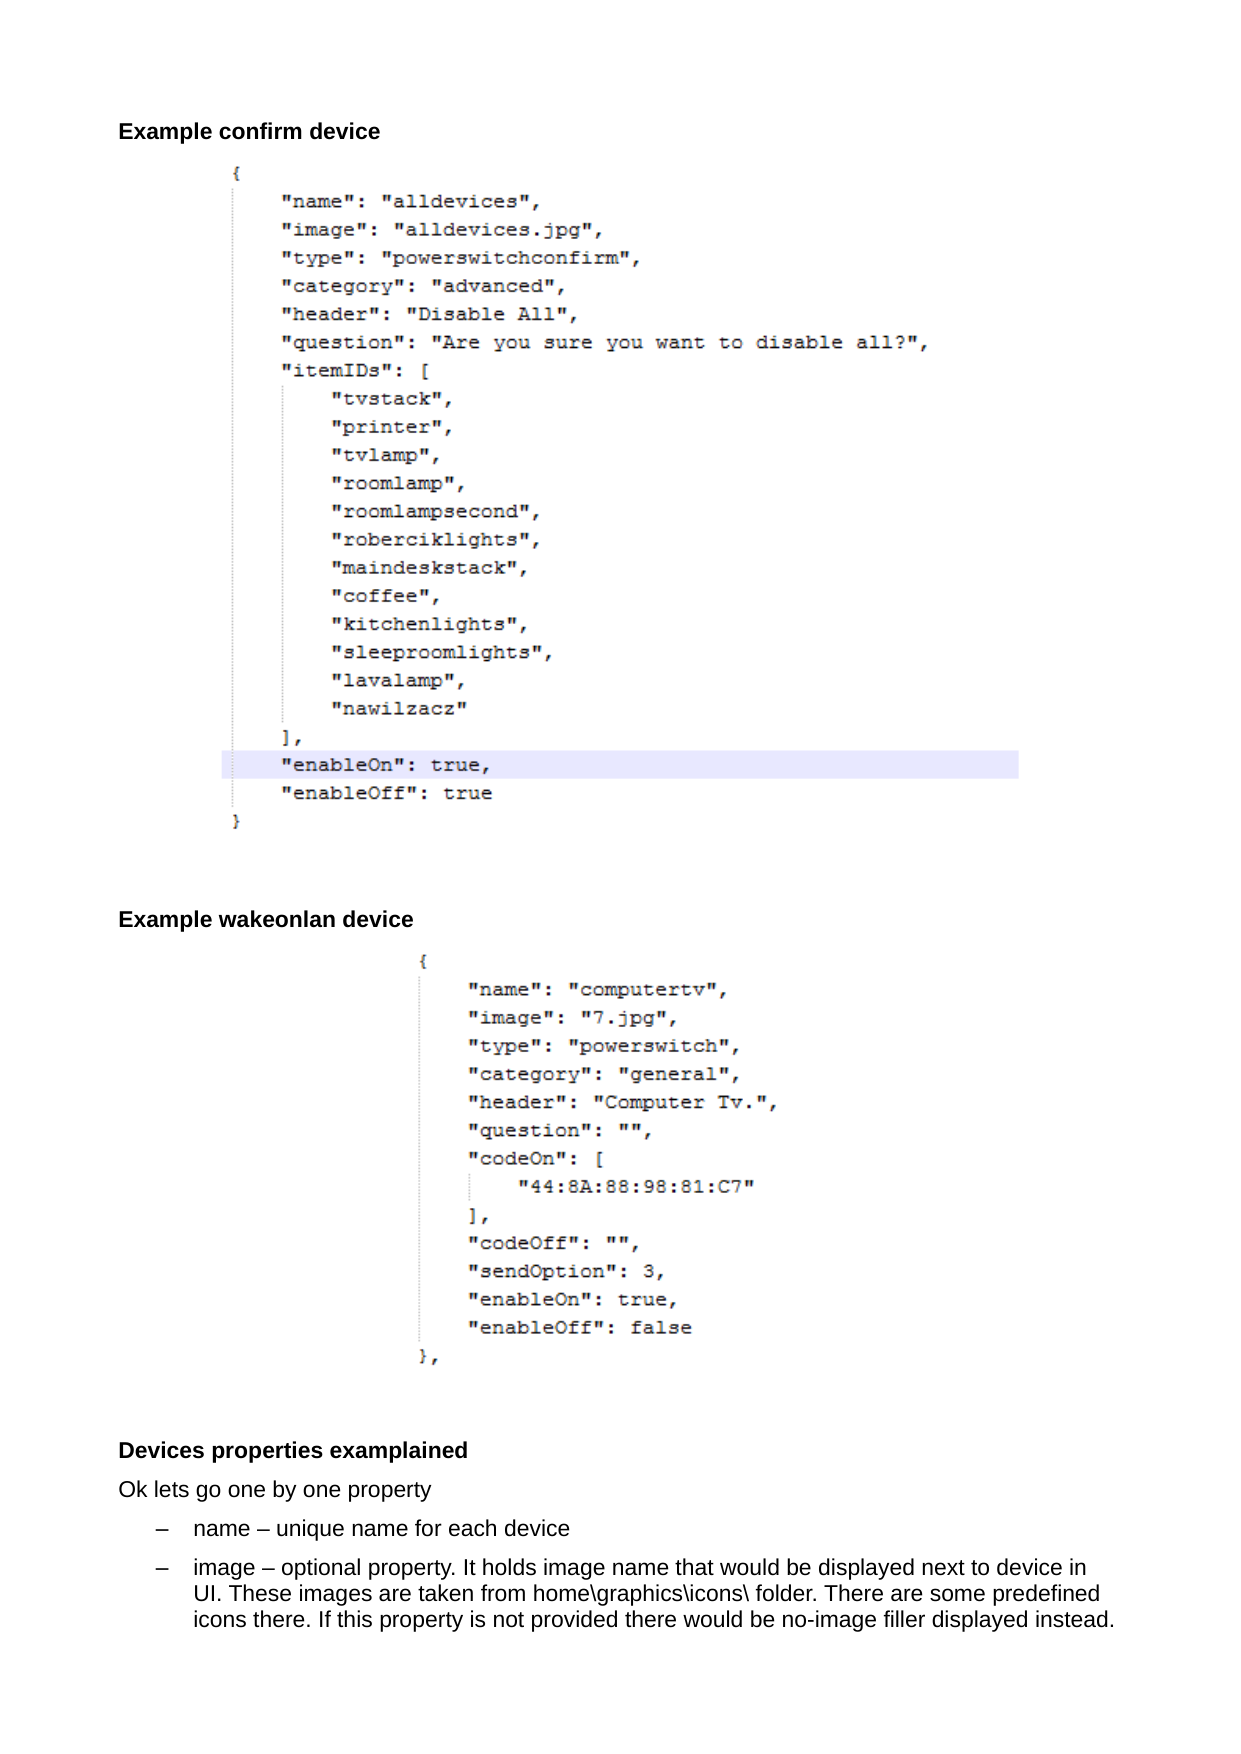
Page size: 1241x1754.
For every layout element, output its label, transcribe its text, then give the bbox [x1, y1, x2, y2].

subtitle Example confirm device [118, 118, 1122, 144]
subtitle Devices properties examplained [118, 1437, 1122, 1463]
picture [414, 945, 826, 1373]
subtitle Example wakeonlan device [118, 906, 1122, 932]
text Ok lets go one by one property [118, 1476, 1122, 1502]
list name – unique name for each device [156, 1514, 1122, 1541]
list image – optional property. It holds image name that would be displayed next to device in UI. These images are taken from home\graphics\icons\ folder. There are some predefined icons there. If this property is not provided there would be no-image filler displayed instead. [156, 1553, 1122, 1632]
picture [221, 157, 1019, 840]
